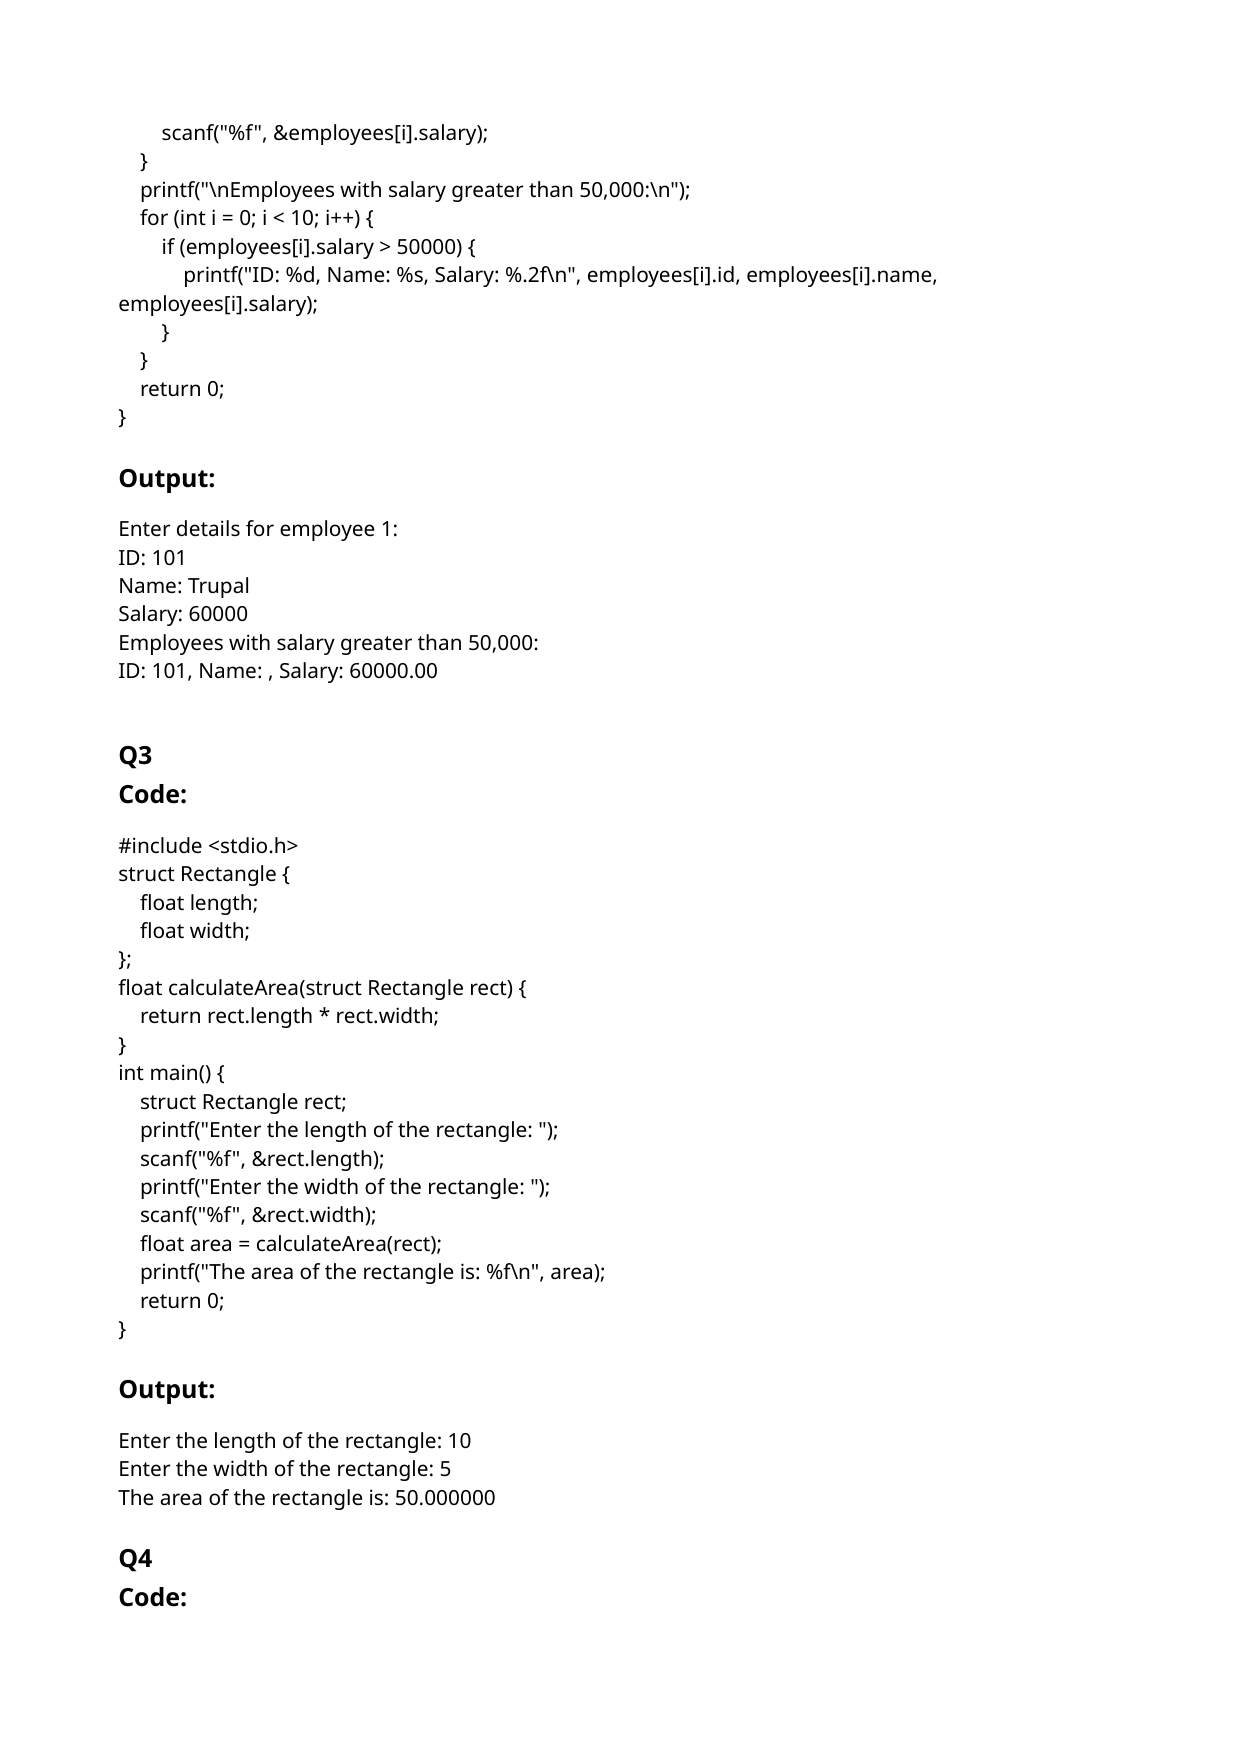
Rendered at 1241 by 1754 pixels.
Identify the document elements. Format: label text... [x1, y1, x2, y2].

text float area = calculateArea(rect); [118, 1229, 1122, 1257]
text printf("ID: %d, Name: %s, Salary: %.2f\n", employees[i].id, employees[i].name, employees[i].salary); [118, 260, 1122, 317]
text struct Rectangle { [118, 859, 1122, 888]
text for (int i = 0; i < 10; i++) { [118, 203, 1122, 232]
text Enter details for employee 1: [118, 514, 1122, 543]
text Q3 Code: [118, 738, 1122, 811]
text float calculateArea(struct Rectangle rect) { [118, 973, 1122, 1001]
text Output: [118, 460, 1122, 494]
text printf("Enter the length of the rectangle: "); [118, 1115, 1122, 1144]
text printf("Enter the width of the rectangle: "); [118, 1172, 1122, 1201]
text return 0; [118, 374, 1122, 402]
text printf("\nEmployees with salary greater than 50,000:\n"); [118, 175, 1122, 203]
text return rect.length * rect.width; [118, 1001, 1122, 1030]
text struct Rectangle rect; [118, 1087, 1122, 1115]
text Enter the length of the rectangle: 10 [118, 1426, 1122, 1454]
text The area of the rectangle is: 50.000000 [118, 1483, 1122, 1511]
text #include <stdio.h> [118, 831, 1122, 859]
text float width; [118, 916, 1122, 944]
text float length; [118, 888, 1122, 916]
text printf("The area of the rectangle is: %f\n", area); [118, 1257, 1122, 1286]
text Name: Trupal [118, 571, 1122, 599]
text if (employees[i].salary > 50000) { [118, 232, 1122, 260]
text scanf("%f", &employees[i].salary); [118, 118, 1122, 147]
text } [118, 1030, 1122, 1058]
text }; [118, 944, 1122, 973]
text Enter the width of the rectangle: 5 [118, 1454, 1122, 1483]
text Salary: 60000 [118, 599, 1122, 628]
text } [118, 317, 1122, 346]
text } [118, 346, 1122, 374]
text } [118, 147, 1122, 175]
text ID: 101 [118, 543, 1122, 571]
text Q4 Code: [118, 1541, 1122, 1614]
text } [118, 402, 1122, 431]
text return 0; [118, 1286, 1122, 1314]
text ID: 101, Name: , Salary: 60000.00 [118, 656, 1122, 685]
text Employees with salary greater than 50,000: [118, 628, 1122, 656]
text Output: [118, 1372, 1122, 1406]
text scanf("%f", &rect.length); [118, 1144, 1122, 1172]
text scanf("%f", &rect.width); [118, 1201, 1122, 1229]
text int main() { [118, 1058, 1122, 1087]
text } [118, 1314, 1122, 1343]
